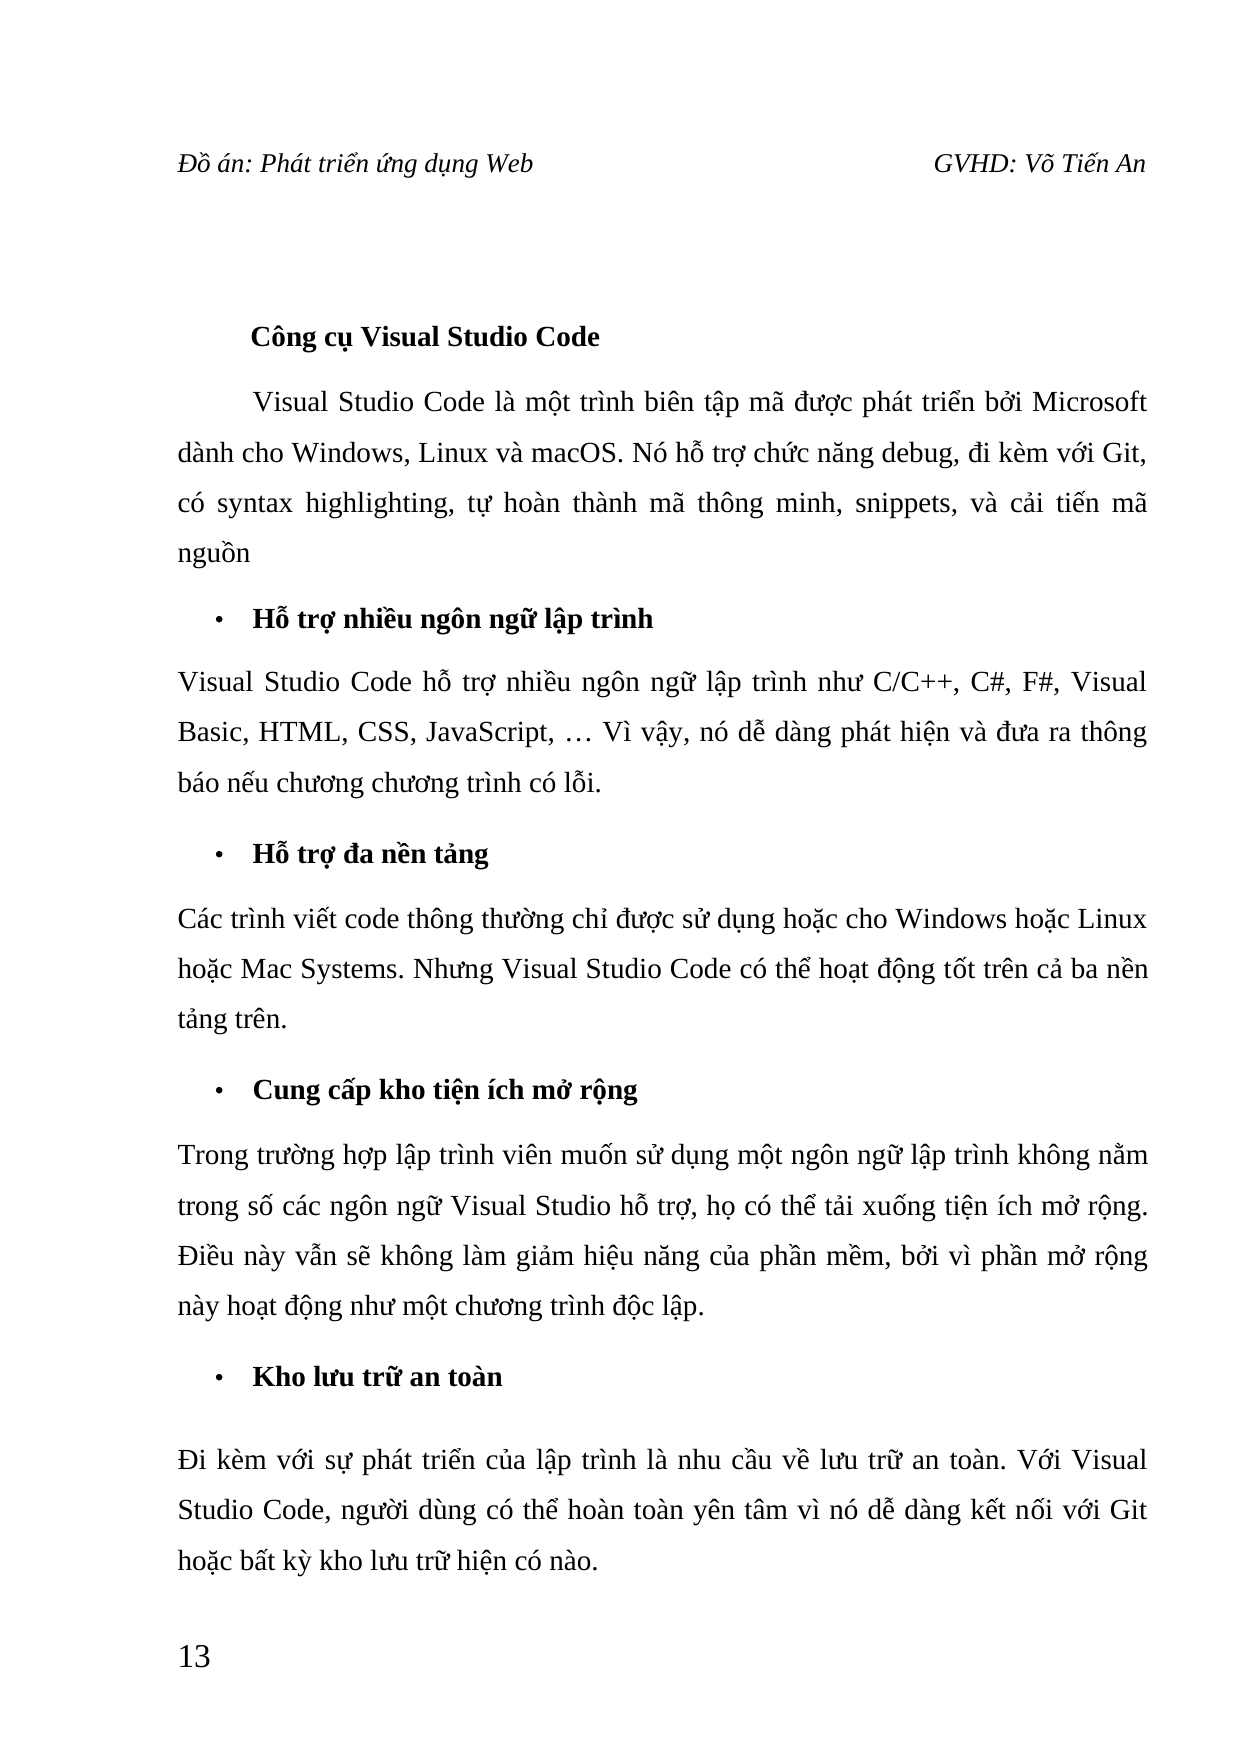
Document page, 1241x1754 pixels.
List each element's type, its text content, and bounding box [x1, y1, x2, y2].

text Các trình viết code thông thường chỉ được sử dụng hoặc cho Windows hoặc Linux hoặc Mac Systems. Nhưng Visual Studio Code có thể hoạt động tốt trên cả ba nền tảng trên. [177, 901, 1149, 1035]
text Đi kèm với sự phát triển của lập trình là nhu cầu về lưu trữ an toàn. Với Visual Studio Code, người dùng có thể hoàn toàn yên tâm vì nó dễ dàng kết nối với Git hoặc bất kỳ kho lưu trữ hiện có nào. [177, 1442, 1149, 1576]
text Trong trường hợp lập trình viên muốn sử dụng một ngôn ngữ lập trình không nằm trong số các ngôn ngữ Visual Studio hỗ trợ, họ có thể tải xuống tiện ích mở rộng. Điều này vẫn sẽ không làm giảm hiệu năng của phần mềm, bởi vì phần mở rộng này hoạt động như một chương trình độc lập. [177, 1137, 1149, 1322]
text Công cụ Visual Studio Code [177, 319, 1149, 352]
text Visual Studio Code là một trình biên tập mã được phát triển bởi Microsoft dành cho Windows, Linux và macOS. Nó hỗ trợ chức năng debug, đi kèm với Git, có syntax highlighting, tự hoàn thành mã thông minh, snippets, và cải tiến mã nguồn [177, 384, 1149, 569]
list Cung cấp kho tiện ích mở rộng [215, 1072, 1149, 1106]
list Kho lưu trữ an toàn [215, 1359, 1149, 1393]
list Hỗ trợ nhiều ngôn ngữ lập trình [215, 601, 1149, 635]
text Visual Studio Code hỗ trợ nhiều ngôn ngữ lập trình như C/C++, C#, F#, Visual Basic, HTML, CSS, JavaScript, … Vì vậy, nó dễ dàng phát hiện và đưa ra thông báo nếu chương chương trình có lỗi. [177, 664, 1149, 798]
list Hỗ trợ đa nền tảng [215, 836, 1149, 869]
